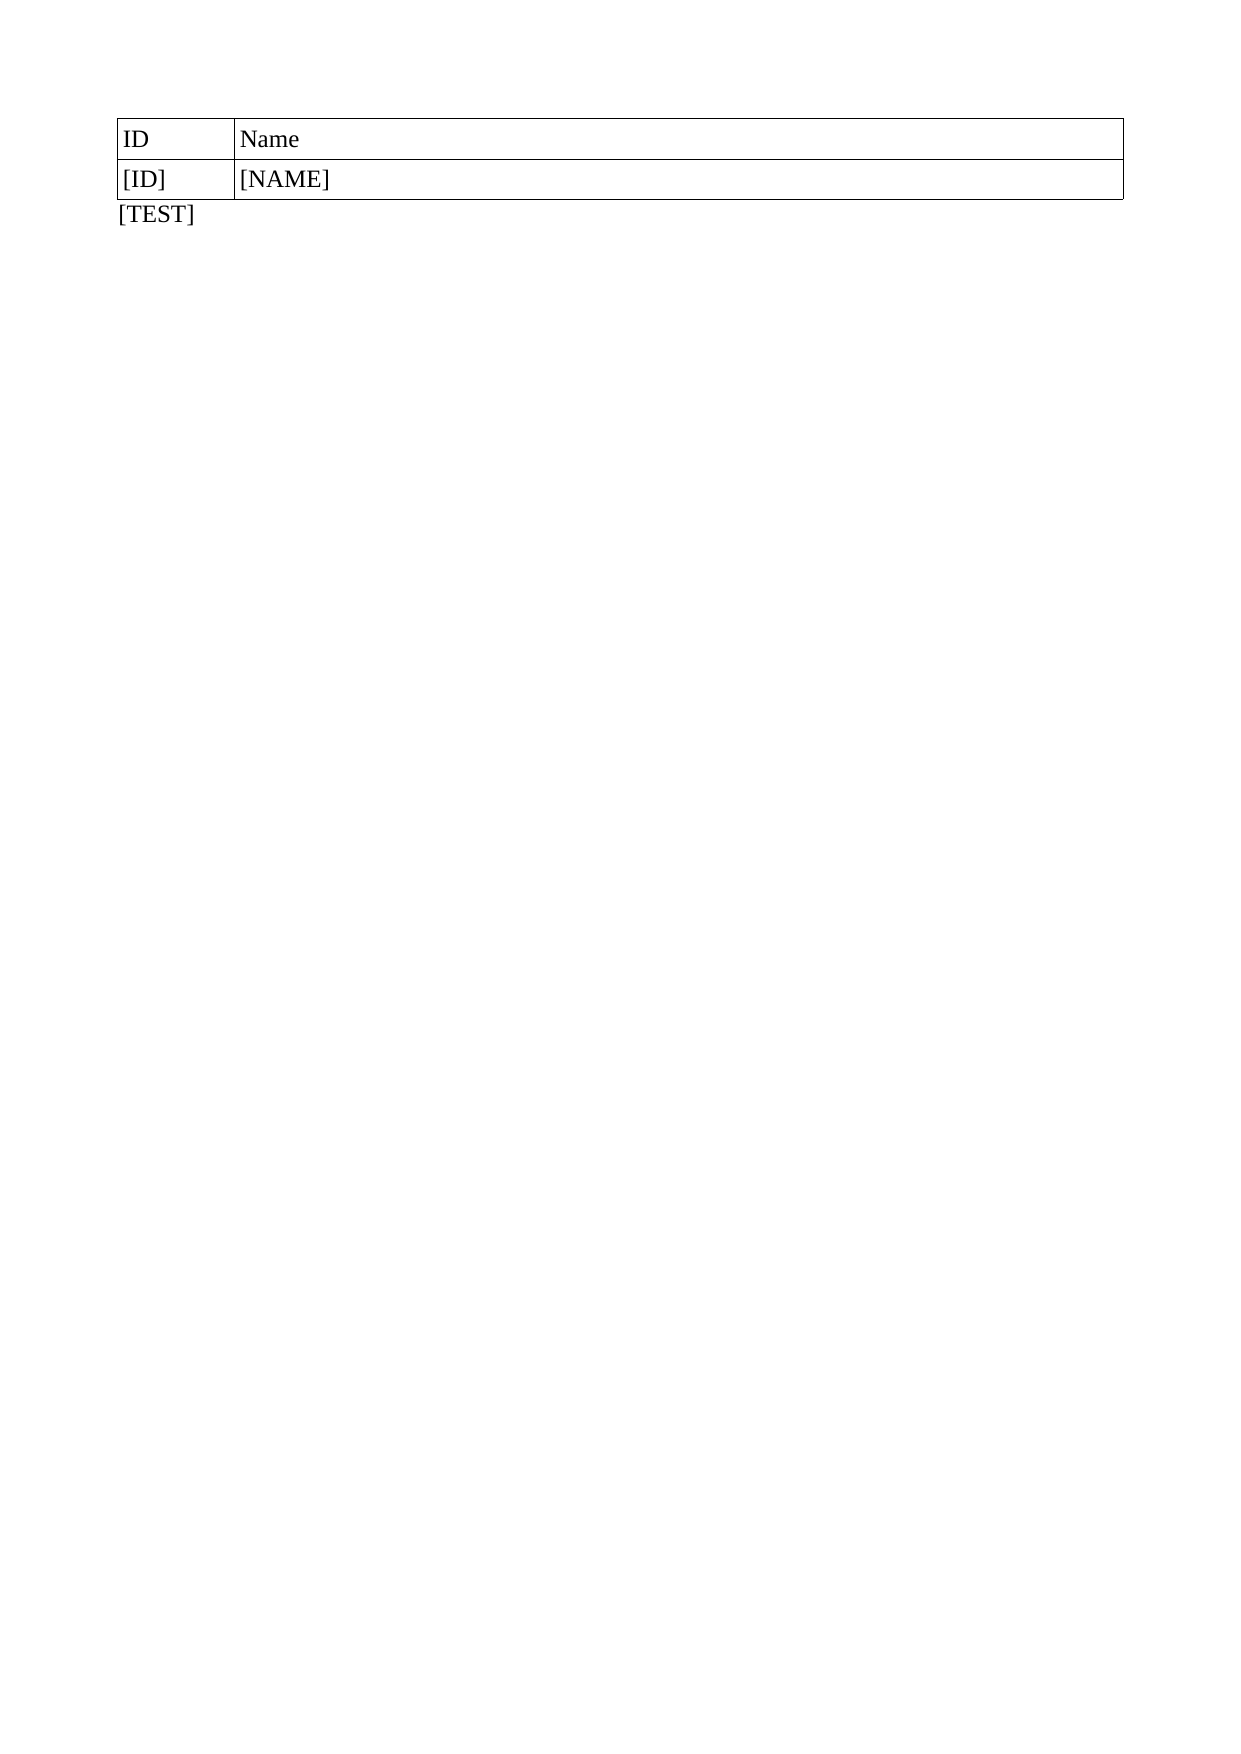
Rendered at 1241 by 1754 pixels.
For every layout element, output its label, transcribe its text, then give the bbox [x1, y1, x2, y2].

text [TEST] [118, 200, 1122, 228]
table_cell [ID] [118, 160, 234, 199]
table_header ID [118, 119, 234, 158]
table_header Name [235, 119, 1123, 158]
table_cell [NAME] [235, 160, 1123, 199]
